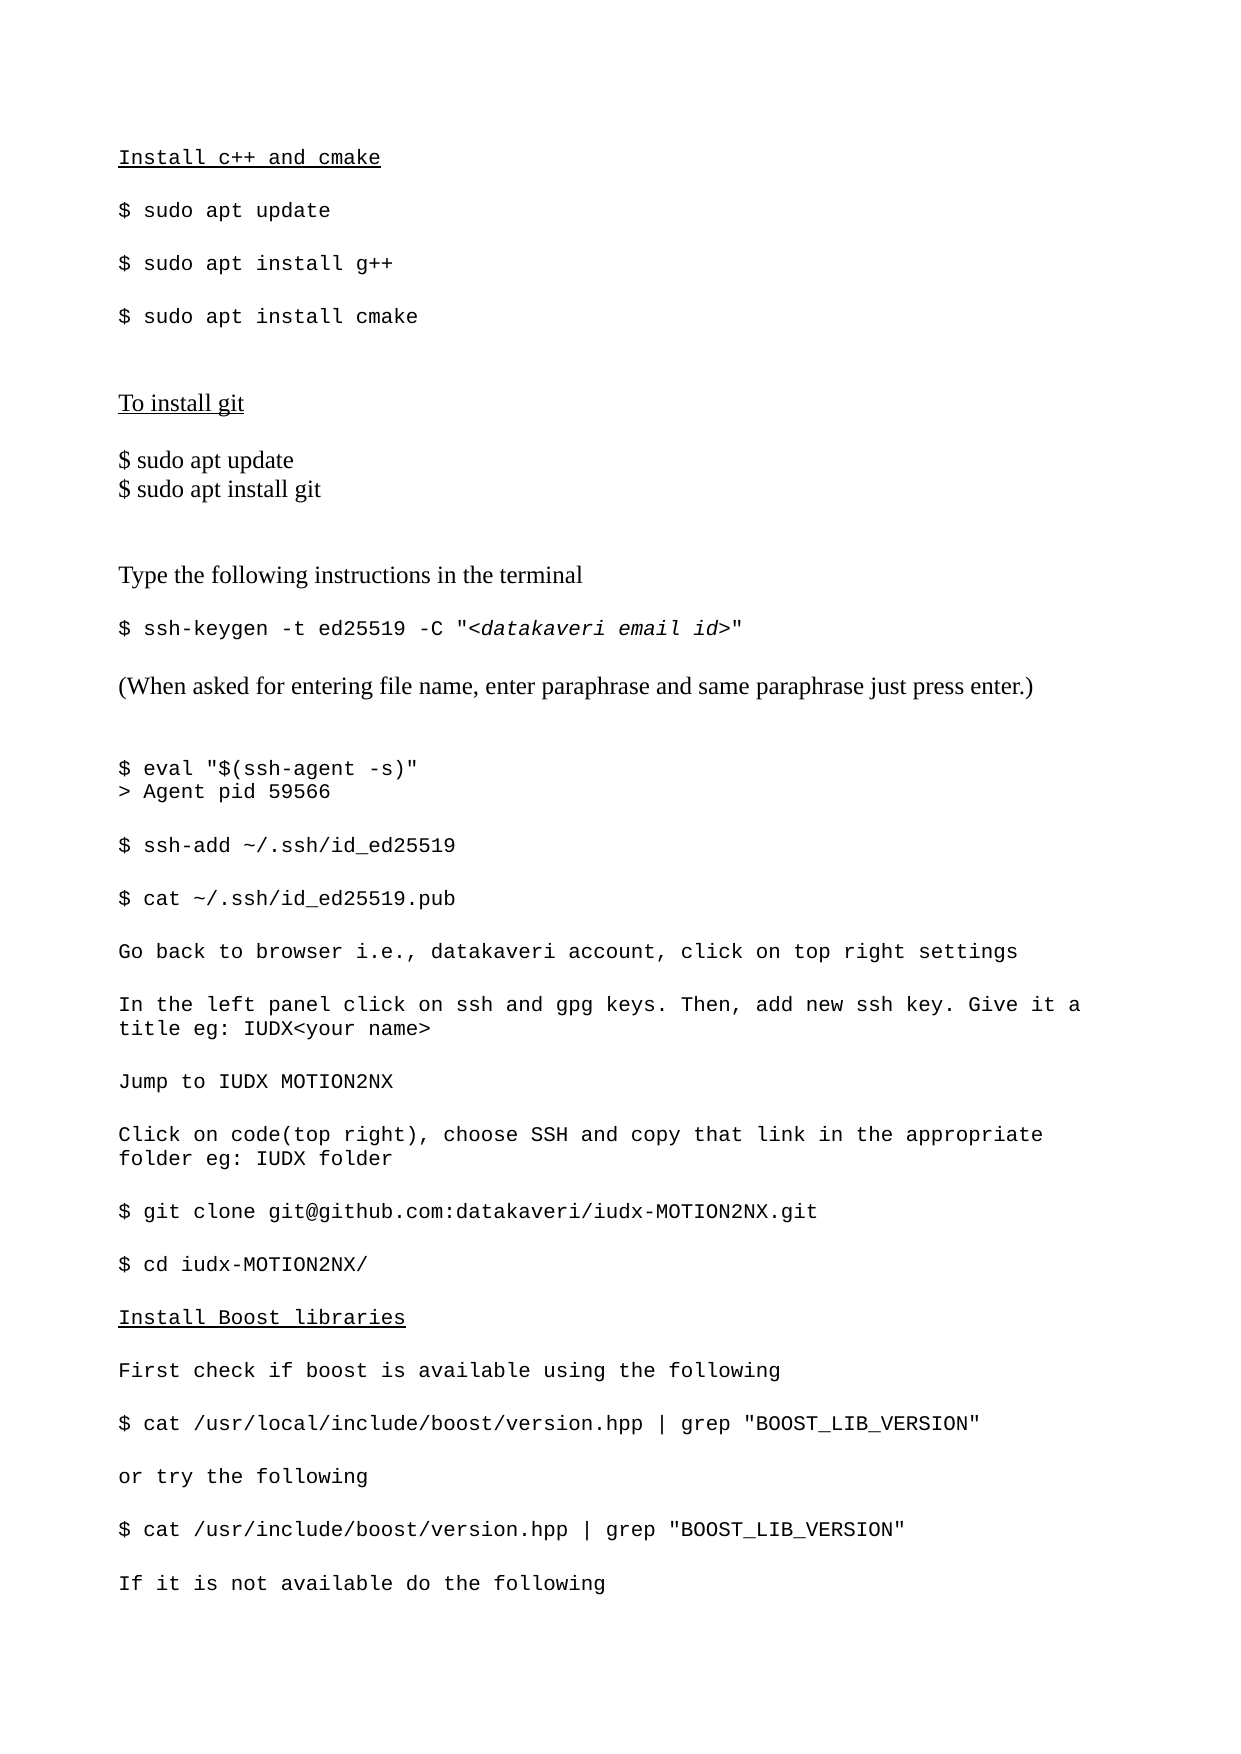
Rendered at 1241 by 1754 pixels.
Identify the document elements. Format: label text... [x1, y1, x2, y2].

text To install git [118, 388, 1122, 417]
text First check if boost is available using the following [118, 1360, 1122, 1384]
text $ ssh-add ~/.ssh/id_ed25519 [118, 834, 1122, 858]
text $ sudo apt install git [118, 474, 1122, 503]
text If it is not available do the following [118, 1572, 1122, 1596]
text Install Boost libraries [118, 1307, 1122, 1331]
text $ cd iudx-MOTION2NX/ [118, 1254, 1122, 1277]
text $ sudo apt update [118, 446, 1122, 474]
text Jump to IUDX MOTION2NX [118, 1071, 1122, 1094]
text or try the following [118, 1466, 1122, 1490]
text $ git clone git@github.com:datakaveri/iudx-MOTION2NX.git [118, 1201, 1122, 1224]
text Go back to browser i.e., datakaveri account, click on top right settings [118, 941, 1122, 964]
text (When asked for entering file name, enter paraphrase and same paraphrase just press enter.) [118, 671, 1122, 700]
text Click on code(top right), choose SSH and copy that link in the appropriate folder eg: IUDX folder [118, 1124, 1122, 1171]
text $ cat /usr/local/include/boost/version.hpp | grep "BOOST_LIB_VERSION" [118, 1413, 1122, 1437]
text $ cat ~/.ssh/id_ed25519.pub [118, 888, 1122, 911]
text $ cat /usr/include/boost/version.hpp | grep "BOOST_LIB_VERSION" [118, 1519, 1122, 1543]
text $ eval "$(ssh-agent -s)" [118, 758, 1122, 781]
text Type the following instructions in the terminal [118, 561, 1122, 589]
text $ sudo apt install g++ [118, 253, 1122, 277]
text $ ssh-keygen -t ed25519 -C "<datakaveri email id>" [118, 618, 1122, 642]
text $ sudo apt install cmake [118, 306, 1122, 330]
text $ sudo apt update [118, 200, 1122, 224]
text > Agent pid 59566 [118, 781, 1122, 805]
text Install c++ and cmake [118, 147, 1122, 171]
text In the left panel click on ssh and gpg keys. Then, add new ssh key. Give it a title eg: IUDX<your name> [118, 994, 1122, 1041]
